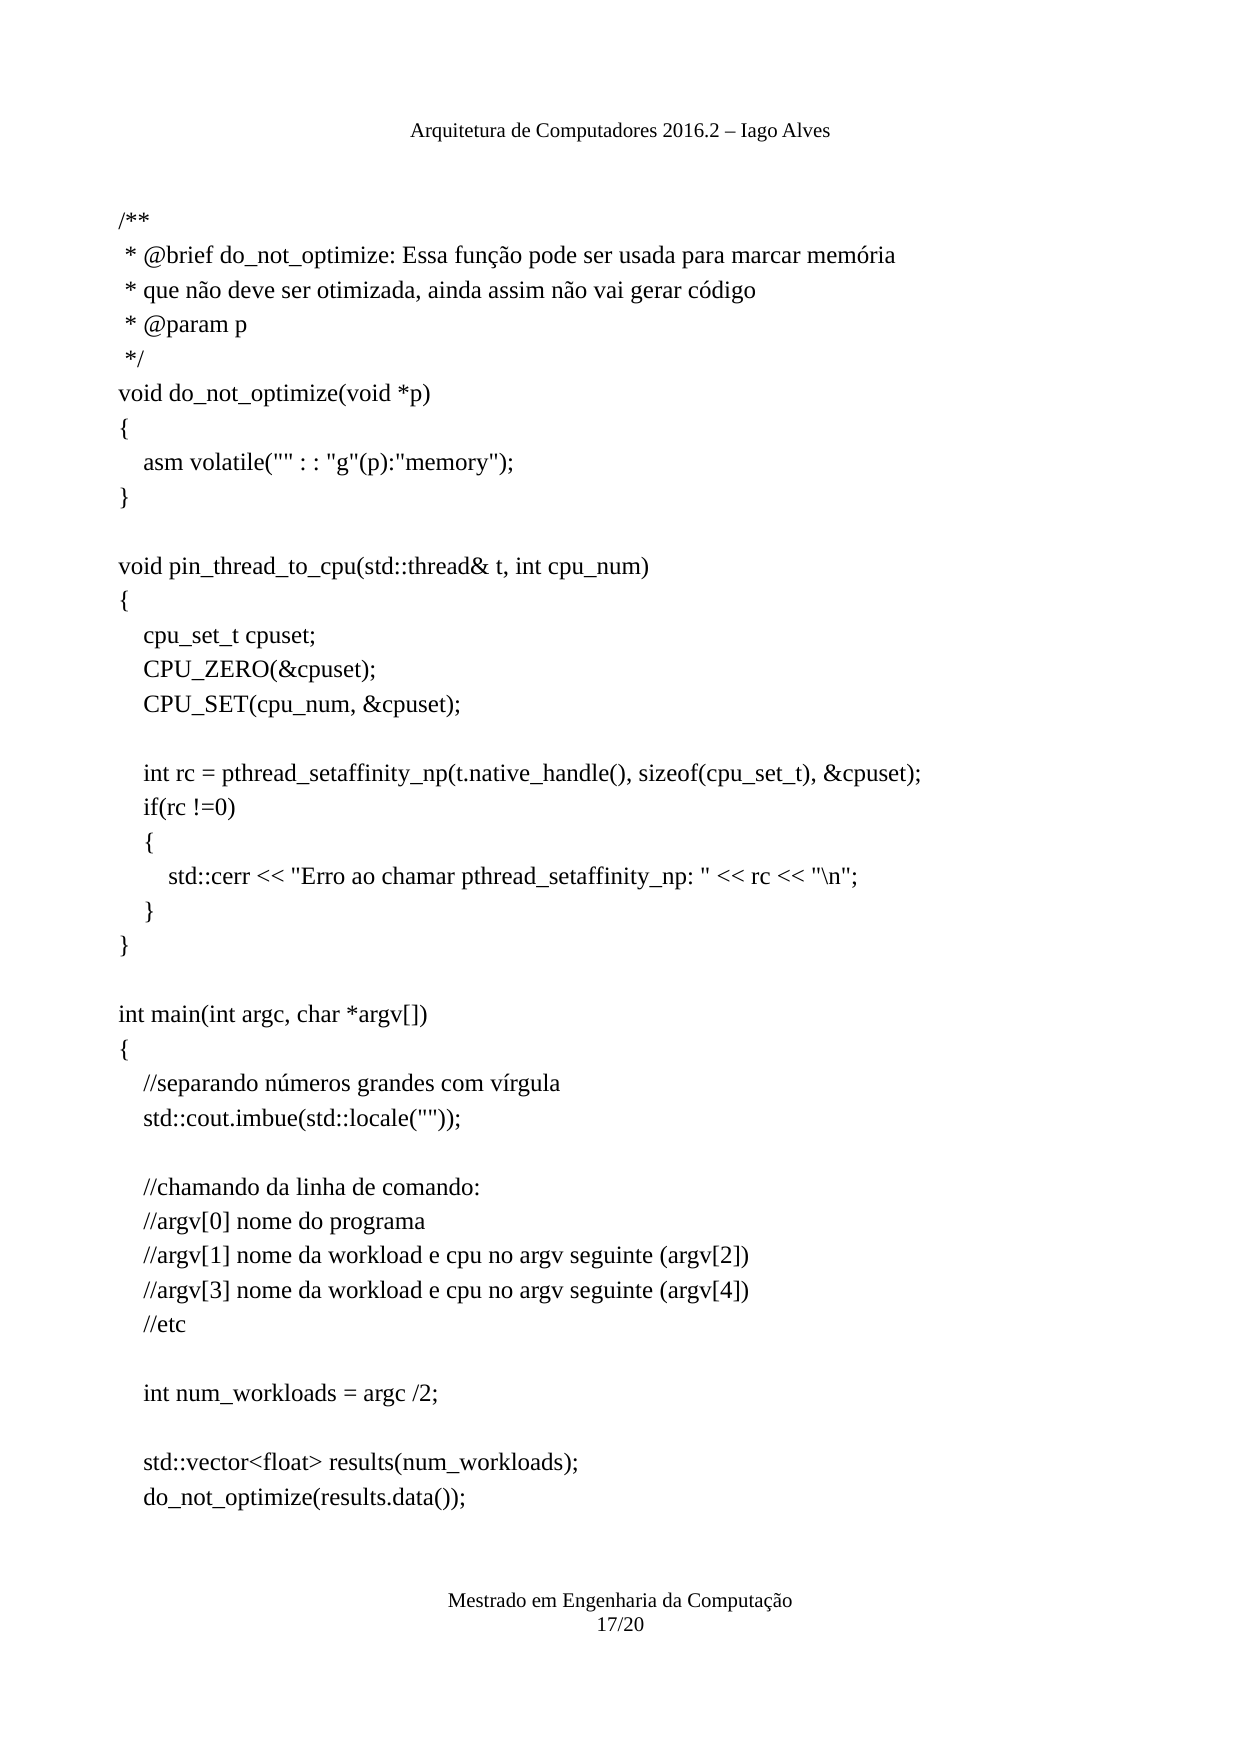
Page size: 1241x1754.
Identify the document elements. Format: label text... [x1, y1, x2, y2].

text std::vector<float> results(num_workloads); [118, 1447, 1122, 1476]
text void do_not_optimize(void *p) [118, 378, 1122, 407]
text //argv[3] nome da workload e cpu no argv seguinte (argv[4]) [118, 1275, 1122, 1304]
text * @param p [118, 309, 1122, 338]
text } [118, 896, 1122, 924]
text void pin_thread_to_cpu(std::thread& t, int cpu_num) [118, 551, 1122, 580]
text */ [118, 344, 1122, 373]
text //separando números grandes com vírgula [118, 1068, 1122, 1097]
text { [118, 827, 1122, 856]
text { [118, 413, 1122, 442]
text int num_workloads = argc /2; [118, 1378, 1122, 1407]
text //etc [118, 1309, 1122, 1338]
text { [118, 585, 1122, 614]
text cpu_set_t cpuset; [118, 620, 1122, 649]
text * @brief do_not_optimize: Essa função pode ser usada para marcar memória [118, 241, 1122, 269]
text if(rc !=0) [118, 792, 1122, 821]
text } [118, 930, 1122, 959]
text CPU_SET(cpu_num, &cpuset); [118, 689, 1122, 718]
text CPU_ZERO(&cpuset); [118, 654, 1122, 683]
text std::cerr << "Erro ao chamar pthread_setaffinity_np: " << rc << "\n"; [118, 861, 1122, 890]
text std::cout.imbue(std::locale("")); [118, 1103, 1122, 1131]
text //argv[1] nome da workload e cpu no argv seguinte (argv[2]) [118, 1241, 1122, 1269]
text int main(int argc, char *argv[]) [118, 999, 1122, 1028]
text } [118, 482, 1122, 511]
text * que não deve ser otimizada, ainda assim não vai gerar código [118, 275, 1122, 304]
text do_not_optimize(results.data()); [118, 1482, 1122, 1511]
text //argv[0] nome do programa [118, 1206, 1122, 1235]
text int rc = pthread_setaffinity_np(t.native_handle(), sizeof(cpu_set_t), &cpuset); [118, 758, 1122, 787]
text /** [118, 206, 1122, 235]
text { [118, 1034, 1122, 1062]
text asm volatile("" : : "g"(p):"memory"); [118, 447, 1122, 476]
text //chamando da linha de comando: [118, 1172, 1122, 1200]
